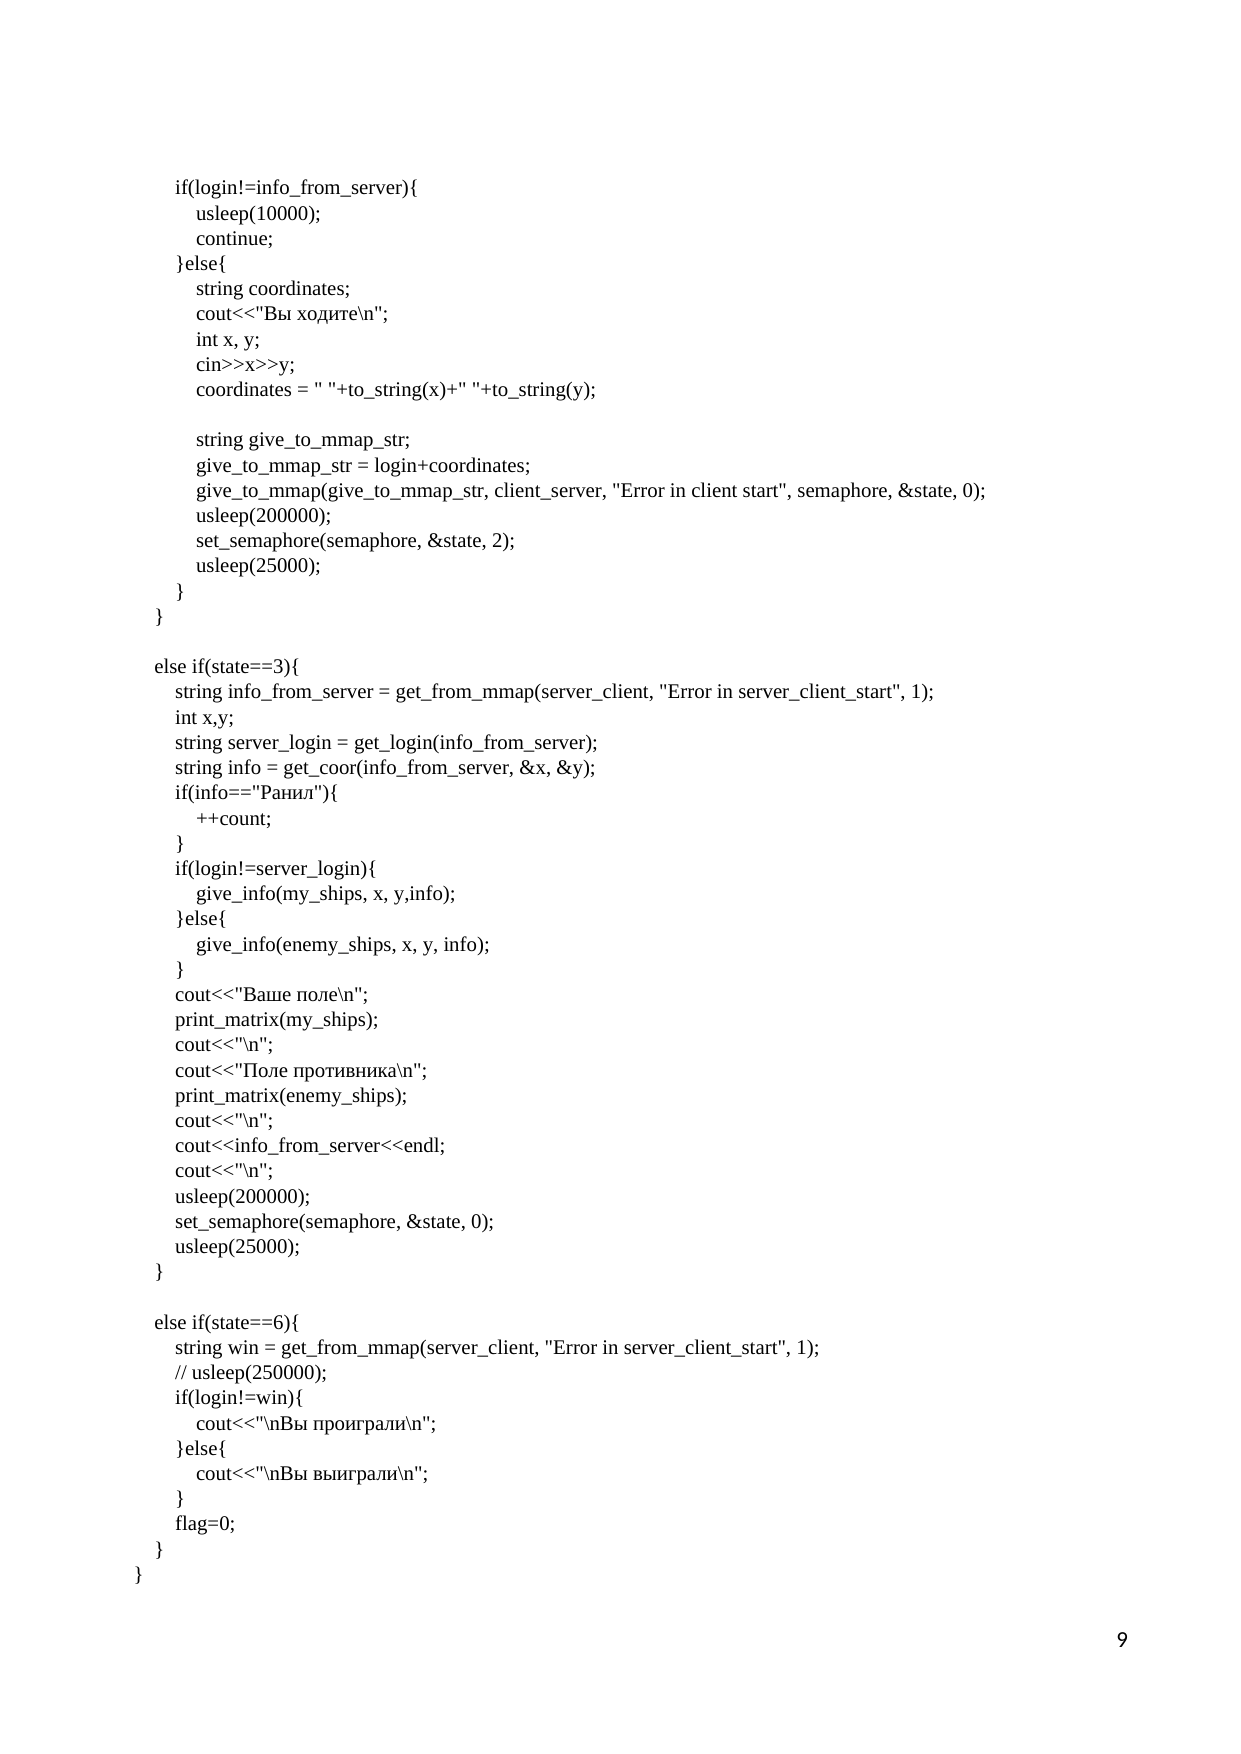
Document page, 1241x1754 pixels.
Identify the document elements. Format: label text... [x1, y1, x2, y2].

text usleep(200000); [112, 1183, 1128, 1208]
text usleep(200000); [112, 503, 1128, 527]
text }else{ [112, 251, 1128, 275]
text } [112, 831, 1128, 855]
text if(login!=server_login){ [112, 856, 1128, 880]
text give_info(enemy_ships, x, y, info); [112, 931, 1128, 956]
text give_to_mmap_str = login+coordinates; [112, 452, 1128, 477]
text ++count; [112, 805, 1128, 829]
text usleep(25000); [112, 1234, 1128, 1258]
text set_semaphore(semaphore, &state, 0); [112, 1209, 1128, 1233]
text cout<<"Вы ходите\n"; [112, 301, 1128, 325]
text }else{ [112, 906, 1128, 930]
text cout<<"\nВы проиграли\n"; [112, 1410, 1128, 1434]
text cout<<"\nВы выиграли\n"; [112, 1461, 1128, 1485]
text print_matrix(my_ships); [112, 1007, 1128, 1031]
text set_semaphore(semaphore, &state, 2); [112, 528, 1128, 552]
text cin>>x>>y; [112, 352, 1128, 376]
text } [112, 957, 1128, 981]
text usleep(25000); [112, 553, 1128, 577]
text string coordinates; [112, 276, 1128, 300]
text } [112, 1536, 1128, 1561]
text flag=0; [112, 1511, 1128, 1535]
text continue; [112, 226, 1128, 250]
text if(login!=info_from_server){ [112, 175, 1128, 199]
text print_matrix(enemy_ships); [112, 1083, 1128, 1107]
text else if(state==3){ [112, 654, 1128, 678]
text cout<<"Ваше поле\n"; [112, 982, 1128, 1006]
text cout<<"\n"; [112, 1032, 1128, 1056]
text cout<<"\n"; [112, 1108, 1128, 1132]
text if(login!=win){ [112, 1385, 1128, 1409]
text // usleep(250000); [112, 1360, 1128, 1384]
text } [112, 1562, 1128, 1586]
text cout<<"\n"; [112, 1158, 1128, 1182]
text string info_from_server = get_from_mmap(server_client, "Error in server_client_start", 1); [112, 679, 1128, 703]
text string give_to_mmap_str; [112, 427, 1128, 451]
text coordinates = " "+to_string(x)+" "+to_string(y); [112, 377, 1128, 401]
text int x,y; [112, 704, 1128, 729]
text else if(state==6){ [112, 1309, 1128, 1334]
text } [112, 578, 1128, 603]
text } [112, 1259, 1128, 1283]
text string info = get_coor(info_from_server, &x, &y); [112, 755, 1128, 779]
text if(info=="Ранил"){ [112, 780, 1128, 804]
text cout<<info_from_server<<endl; [112, 1133, 1128, 1157]
text }else{ [112, 1436, 1128, 1460]
text usleep(10000); [112, 200, 1128, 224]
text } [112, 1486, 1128, 1510]
text } [112, 604, 1128, 628]
text string server_login = get_login(info_from_server); [112, 730, 1128, 754]
text give_info(my_ships, x, y,info); [112, 881, 1128, 905]
text int x, y; [112, 326, 1128, 351]
text cout<<"Поле противника\n"; [112, 1057, 1128, 1082]
text string win = get_from_mmap(server_client, "Error in server_client_start", 1); [112, 1335, 1128, 1359]
text give_to_mmap(give_to_mmap_str, client_server, "Error in client start", semaphore, &state, 0); [112, 478, 1128, 502]
